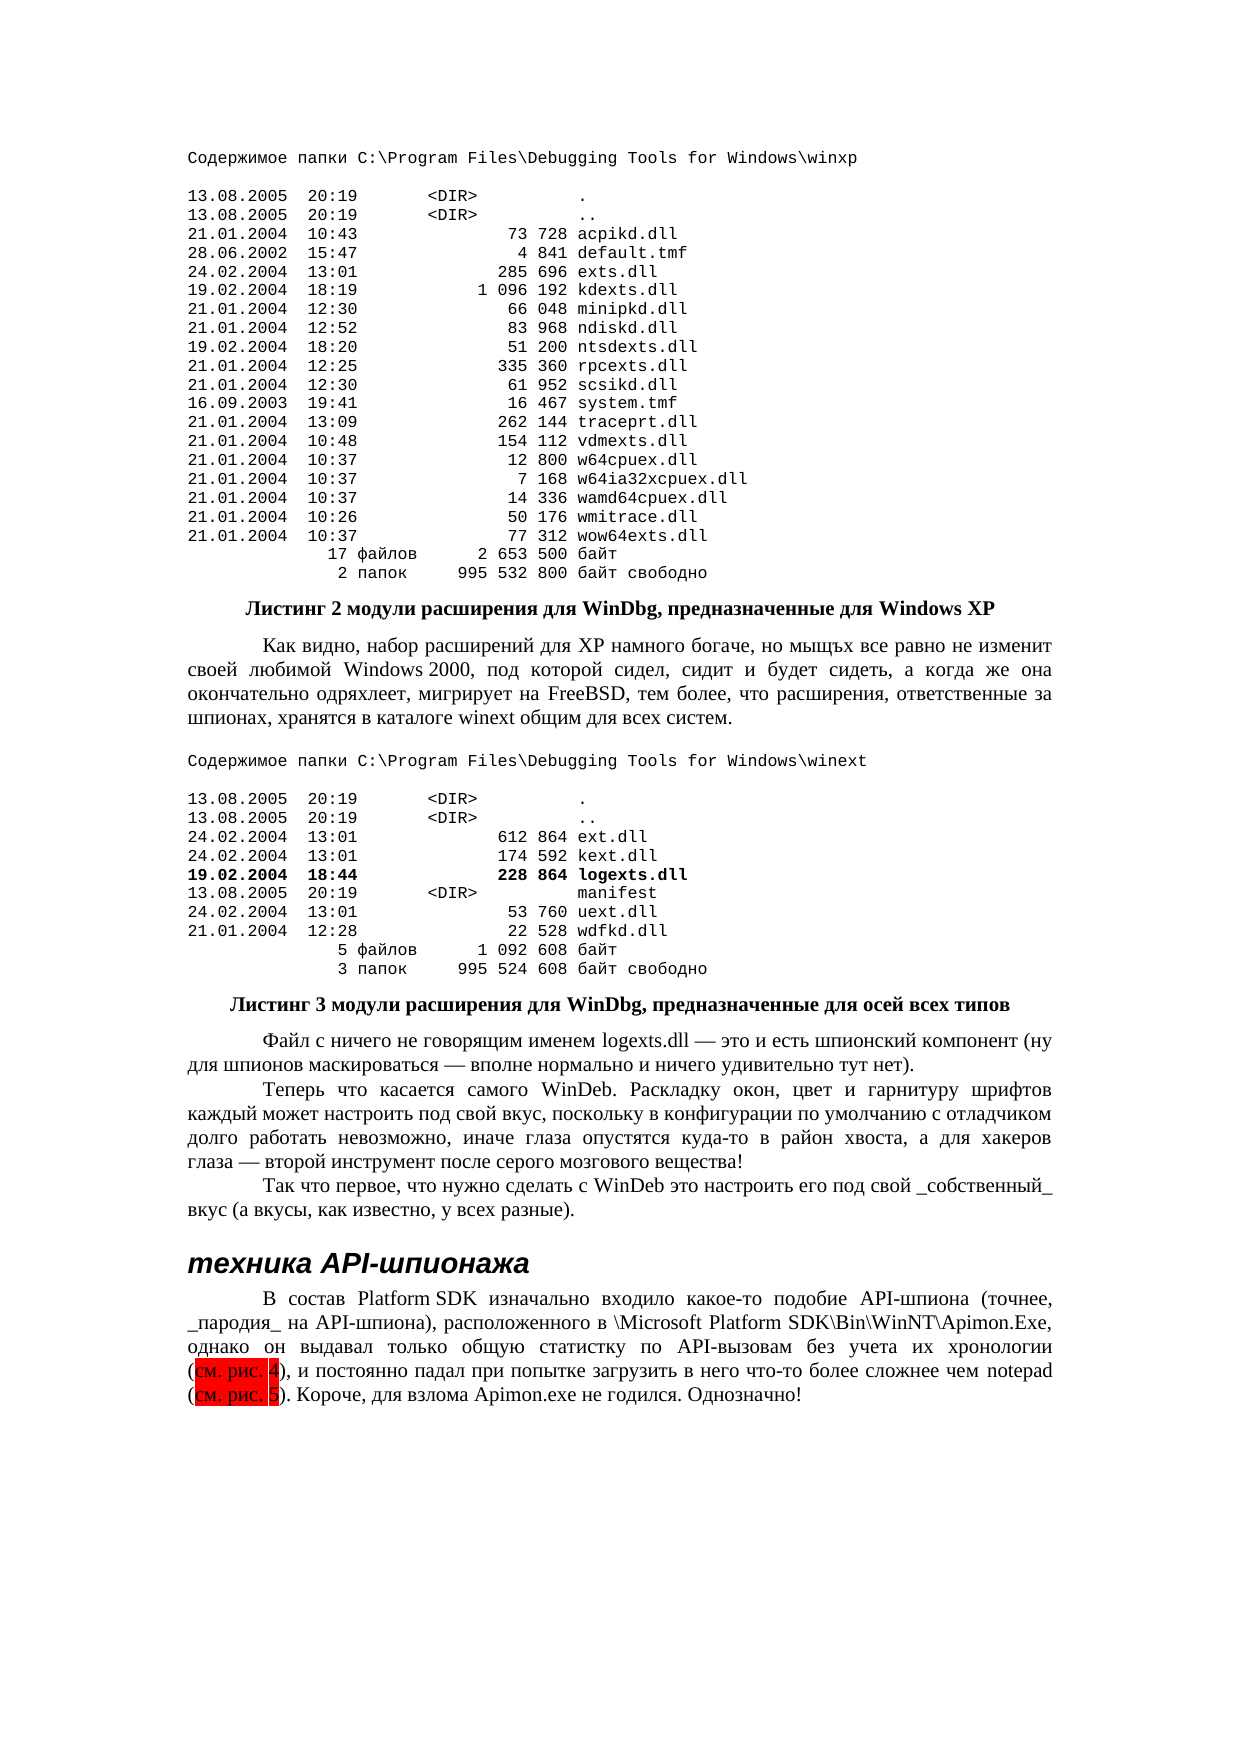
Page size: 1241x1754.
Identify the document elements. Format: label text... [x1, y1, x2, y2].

text 24.02.2004 13:01 53 760 uext.dll [187, 904, 1053, 923]
text Так что первое, что нужно сделать с WinDeb это настроить его под свой _собственный_ вкус (а вкусы, как известно, у всех разные). [187, 1173, 1053, 1221]
text 28.06.2002 15:47 4 841 default.tmf [187, 244, 1053, 263]
text 2 папок 995 532 800 байт свободно [187, 565, 1053, 584]
text Листинг 3 модули расширения для WinDbg, предназначенные для осей всех типов [187, 992, 1053, 1016]
text 21.01.2004 10:48 154 112 vdmexts.dll [187, 433, 1053, 452]
text 24.02.2004 13:01 174 592 kext.dll [187, 847, 1053, 866]
text 21.01.2004 10:37 14 336 wamd64cpuex.dll [187, 489, 1053, 508]
text В состав Platform SDK изначально входило какое-то подобие API-шпиона (точнее, _пародия_ на API-шпиона), расположенного в \Microsoft Platform SDK\Bin\WinNT\Apimon.Exe, однако он выдавал только общую статистку по API-вызовам без учета их хронологии (см. рис. 4), и постоянно падал при попытке загрузить в него что-то более сложнее чем notepad (см. рис. 5). Короче, для взлома Apimon.exe не годился. Однозначно! [187, 1286, 1053, 1406]
text 13.08.2005 20:19 <DIR> .. [187, 207, 1053, 225]
text Файл с ничего не говорящим именем logexts.dll — это и есть шпионский компонент (ну для шпионов маскироваться — вполне нормально и ничего удивительно тут нет). [187, 1028, 1053, 1076]
text 21.01.2004 12:30 61 952 scsikd.dll [187, 376, 1053, 395]
text 21.01.2004 12:30 66 048 minipkd.dll [187, 301, 1053, 320]
text 19.02.2004 18:20 51 200 ntsdexts.dll [187, 338, 1053, 357]
text Листинг 2 модули расширения для WinDbg, предназначенные для Windows XP [187, 596, 1053, 620]
text 21.01.2004 10:26 50 176 wmitrace.dll [187, 508, 1053, 527]
subtitle техника API-шпионажа [187, 1246, 1053, 1279]
text 24.02.2004 13:01 285 696 exts.dll [187, 263, 1053, 282]
text 17 файлов 2 653 500 байт [187, 546, 1053, 565]
text 24.02.2004 13:01 612 864 ext.dll [187, 828, 1053, 847]
text 13.08.2005 20:19 <DIR> manifest [187, 885, 1053, 904]
text 19.02.2004 18:44 228 864 logexts.dll [187, 866, 1053, 885]
text 21.01.2004 10:37 77 312 wow64exts.dll [187, 527, 1053, 546]
text 21.01.2004 10:37 7 168 w64ia32xcpuex.dll [187, 471, 1053, 489]
text Теперь что касается самого WinDeb. Раскладку окон, цвет и гарнитуру шрифтов каждый может настроить под свой вкус, поскольку в конфигурации по умолчанию с отладчиком долго работать невозможно, иначе глаза опустятся куда-то в район хвоста, а для хакеров глаза — второй инструмент после серого мозгового вещества! [187, 1076, 1053, 1173]
text 19.02.2004 18:19 1 096 192 kdexts.dll [187, 282, 1053, 301]
text 13.08.2005 20:19 <DIR> . [187, 188, 1053, 207]
text 21.01.2004 10:37 12 800 w64cpuex.dll [187, 452, 1053, 471]
text 13.08.2005 20:19 <DIR> .. [187, 809, 1053, 828]
text 21.01.2004 12:25 335 360 rpcexts.dll [187, 357, 1053, 376]
text Содержимое папки C:\Program Files\Debugging Tools for Windows\winext [187, 753, 1053, 772]
text 16.09.2003 19:41 16 467 system.tmf [187, 395, 1053, 414]
text 13.08.2005 20:19 <DIR> . [187, 791, 1053, 809]
text 21.01.2004 10:43 73 728 acpikd.dll [187, 225, 1053, 244]
text 21.01.2004 12:28 22 528 wdfkd.dll [187, 923, 1053, 942]
text 21.01.2004 12:52 83 968 ndiskd.dll [187, 320, 1053, 338]
text 3 папок 995 524 608 байт свободно [187, 960, 1053, 979]
text Содержимое папки C:\Program Files\Debugging Tools for Windows\winxp [187, 150, 1053, 169]
text 21.01.2004 13:09 262 144 traceprt.dll [187, 414, 1053, 433]
text Как видно, набор расширений для XP намного богаче, но мыщъх все равно не изменит своей любимой Windows 2000, под которой сидел, сидит и будет сидеть, а когда же она окончательно одряхлеет, мигрирует на FreeBSD, тем более, что расширения, ответственные за шпионах, хранятся в каталоге winext общим для всех систем. [187, 633, 1053, 729]
text 5 файлов 1 092 608 байт [187, 942, 1053, 960]
